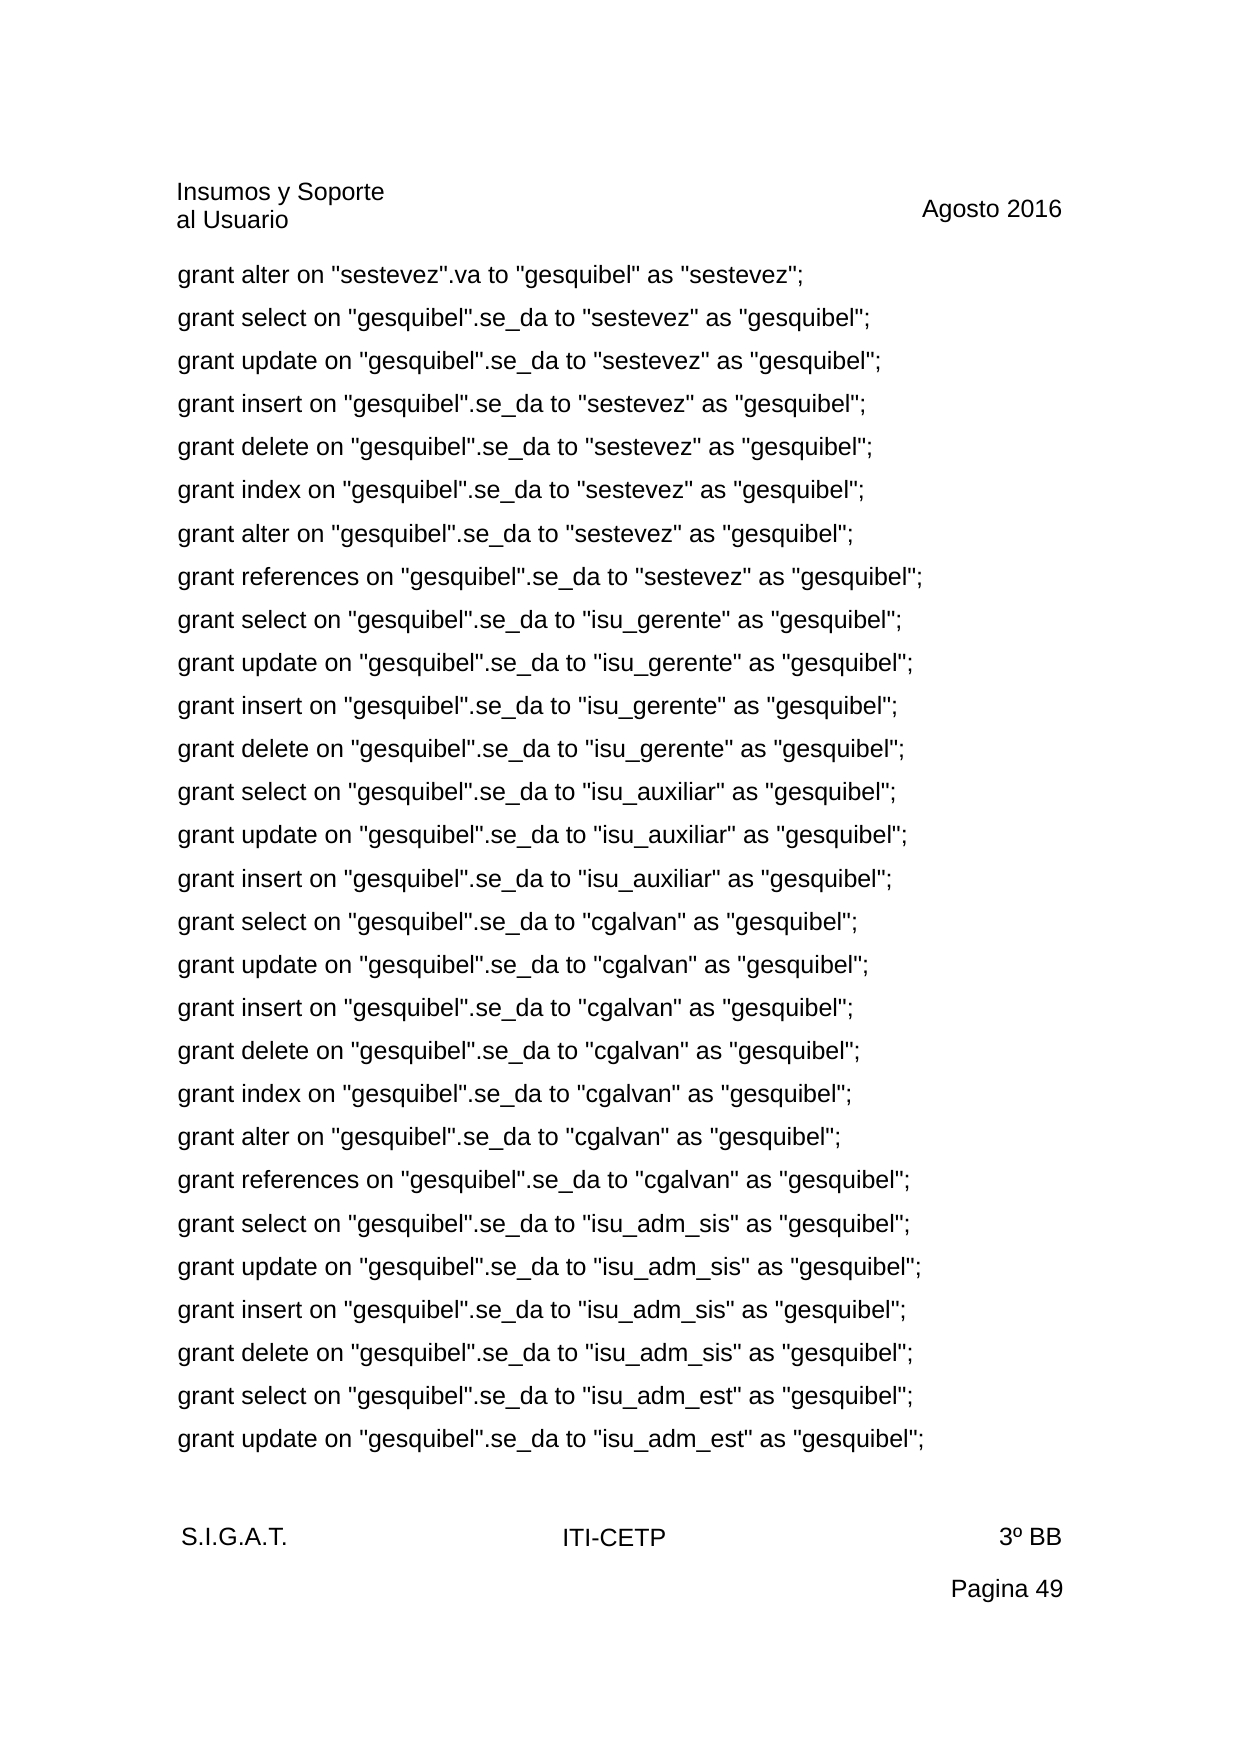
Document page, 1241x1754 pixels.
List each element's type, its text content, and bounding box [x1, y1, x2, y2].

text grant alter on "sestevez".va to "gesquibel" as "sestevez"; grant select on "gesquibel".se_da to "sestevez" as "gesquibel"; grant update on "gesquibel".se_da to "sestevez" as "gesquibel"; grant insert on "gesquibel".se_da to "sestevez" as "gesquibel"; grant delete on "gesquibel".se_da to "sestevez" as "gesquibel"; grant index on "gesquibel".se_da to "sestevez" as "gesquibel"; grant alter on "gesquibel".se_da to "sestevez" as "gesquibel"; grant references on "gesquibel".se_da to "sestevez" as "gesquibel"; grant select on "gesquibel".se_da to "isu_gerente" as "gesquibel"; grant update on "gesquibel".se_da to "isu_gerente" as "gesquibel"; grant insert on "gesquibel".se_da to "isu_gerente" as "gesquibel"; grant delete on "gesquibel".se_da to "isu_gerente" as "gesquibel"; grant select on "gesquibel".se_da to "isu_auxiliar" as "gesquibel"; grant update on "gesquibel".se_da to "isu_auxiliar" as "gesquibel"; grant insert on "gesquibel".se_da to "isu_auxiliar" as "gesquibel"; grant select on "gesquibel".se_da to "cgalvan" as "gesquibel"; grant update on "gesquibel".se_da to "cgalvan" as "gesquibel"; grant insert on "gesquibel".se_da to "cgalvan" as "gesquibel"; grant delete on "gesquibel".se_da to "cgalvan" as "gesquibel"; grant index on "gesquibel".se_da to "cgalvan" as "gesquibel"; grant alter on "gesquibel".se_da to "cgalvan" as "gesquibel"; grant references on "gesquibel".se_da to "cgalvan" as "gesquibel"; grant select on "gesquibel".se_da to "isu_adm_sis" as "gesquibel"; grant update on "gesquibel".se_da to "isu_adm_sis" as "gesquibel"; grant insert on "gesquibel".se_da to "isu_adm_sis" as "gesquibel"; grant delete on "gesquibel".se_da to "isu_adm_sis" as "gesquibel"; grant select on "gesquibel".se_da to "isu_adm_est" as "gesquibel"; grant update on "gesquibel".se_da to "isu_adm_est" as "gesquibel"; [177, 260, 1063, 1453]
